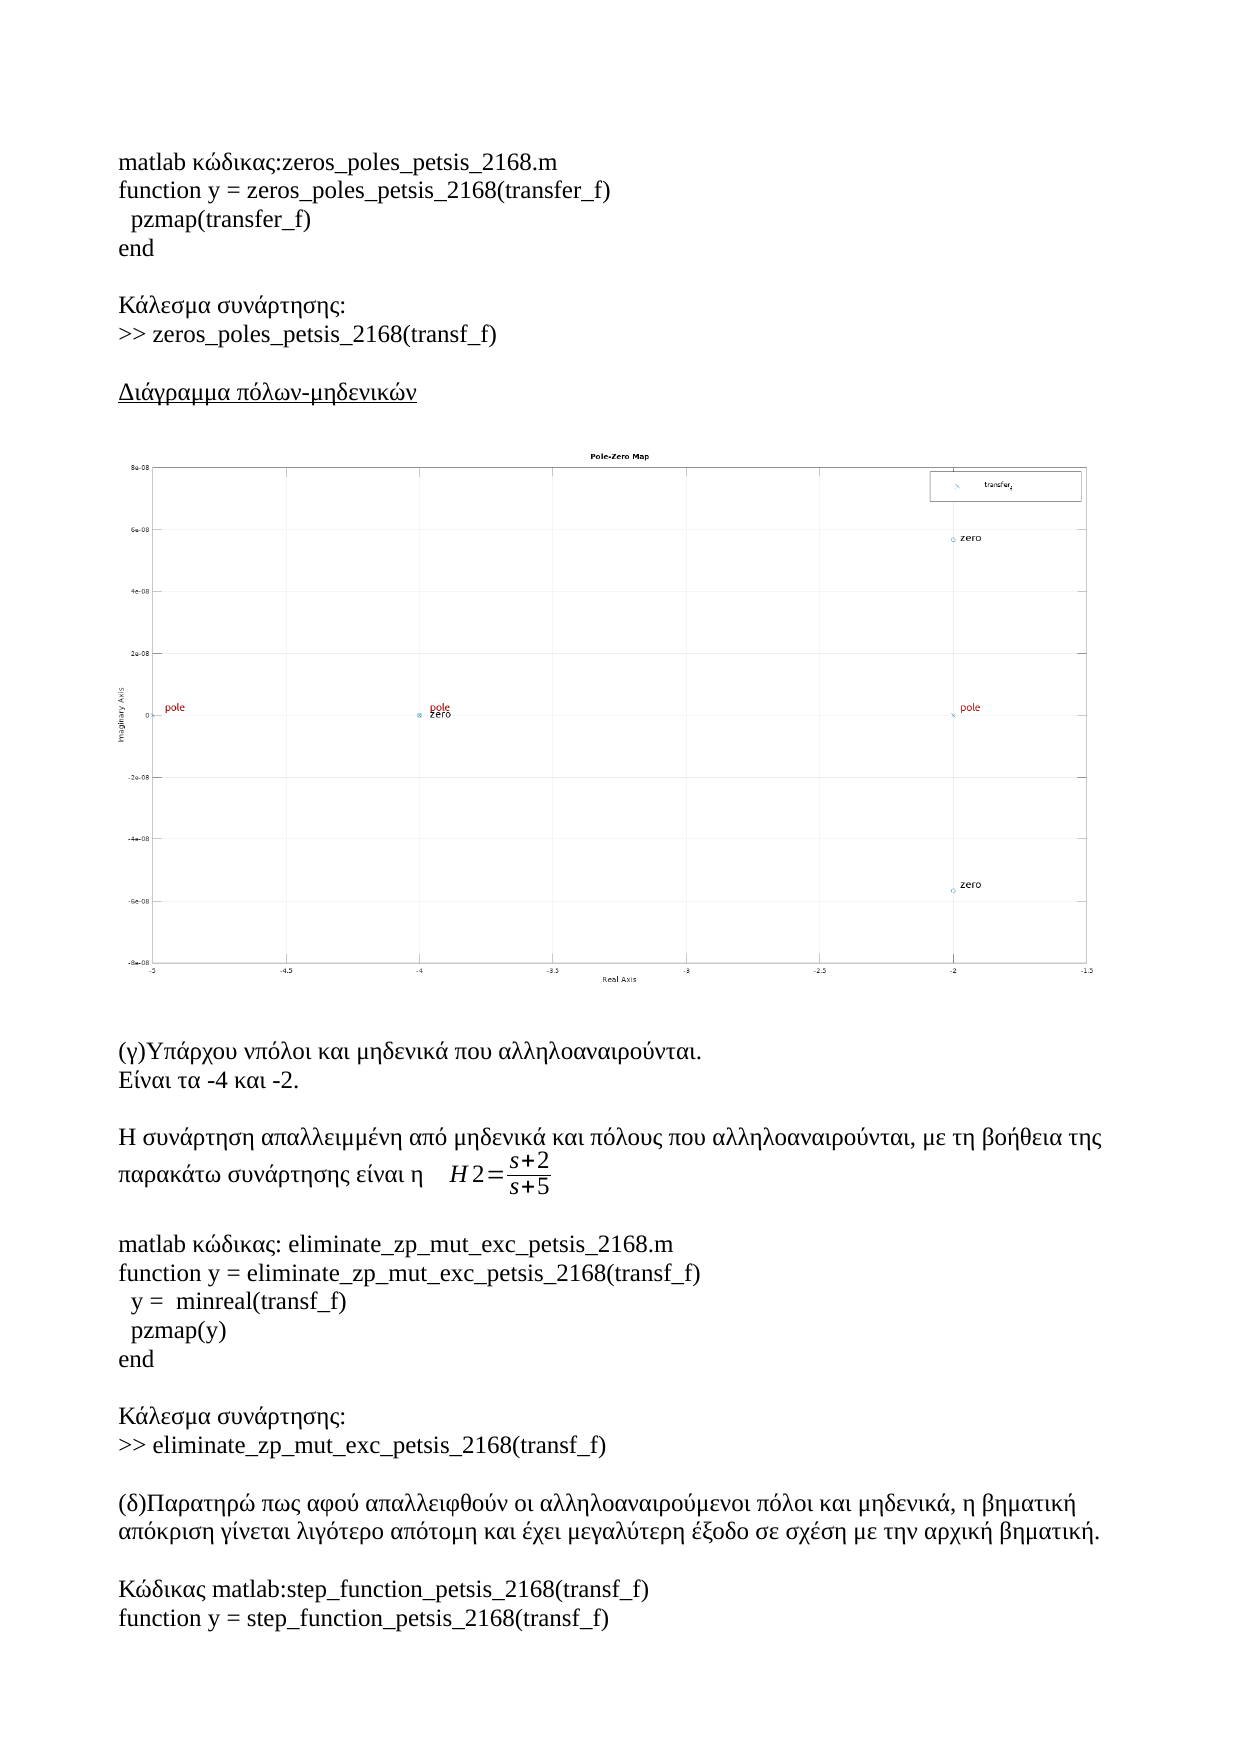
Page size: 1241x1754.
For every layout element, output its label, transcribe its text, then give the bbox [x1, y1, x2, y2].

text Είναι τα -4 και -2. [118, 1065, 1122, 1093]
text Κώδικας matlab:step_function_petsis_2168(transf_f) [118, 1574, 1122, 1603]
text function y = step_function_petsis_2168(transf_f) [118, 1603, 1122, 1631]
text (δ)Παρατηρώ πως αφού απαλλειφθούν οι αλληλοαναιρούμενοι πόλοι και μηδενικά, η βηματική απόκριση γίνεται λιγότερο απότομη και έχει μεγαλύτερη έξοδο σε σχέση με την αρχική βηματική. [118, 1488, 1122, 1545]
text pzmap(y) [118, 1315, 1122, 1344]
text Διάγραμμα πόλων-μηδενικών [118, 377, 1122, 406]
text >> zeros_poles_petsis_2168(transf_f) [118, 319, 1122, 348]
text y = minreal(transf_f) [118, 1286, 1122, 1315]
text end [118, 233, 1122, 262]
text matlab κώδικας:zeros_poles_petsis_2168.m [118, 147, 1122, 176]
text Κάλεσμα συνάρτησης: [118, 291, 1122, 319]
text function y = eliminate_zp_mut_exc_petsis_2168(transf_f) [118, 1258, 1122, 1286]
text Η συνάρτηση απαλλειμμένη από μηδενικά και πόλους που αλληλοαναιρούνται, με τη βοήθεια της παρακάτω συνάρτησης είναι η [118, 1122, 1122, 1200]
text end [118, 1344, 1122, 1373]
text matlab κώδικας: eliminate_zp_mut_exc_petsis_2168.m [118, 1229, 1122, 1258]
text pzmap(transfer_f) [118, 204, 1122, 233]
text >> eliminate_zp_mut_exc_petsis_2168(transf_f) [118, 1430, 1122, 1459]
text Κάλεσμα συνάρτησης: [118, 1401, 1122, 1430]
text function y = zeros_poles_petsis_2168(transfer_f) [118, 176, 1122, 204]
text (γ)Υπάρχου νπόλοι και μηδενικά που αλληλοαναιρούνται. [118, 1036, 1122, 1065]
picture [118, 434, 1123, 1008]
